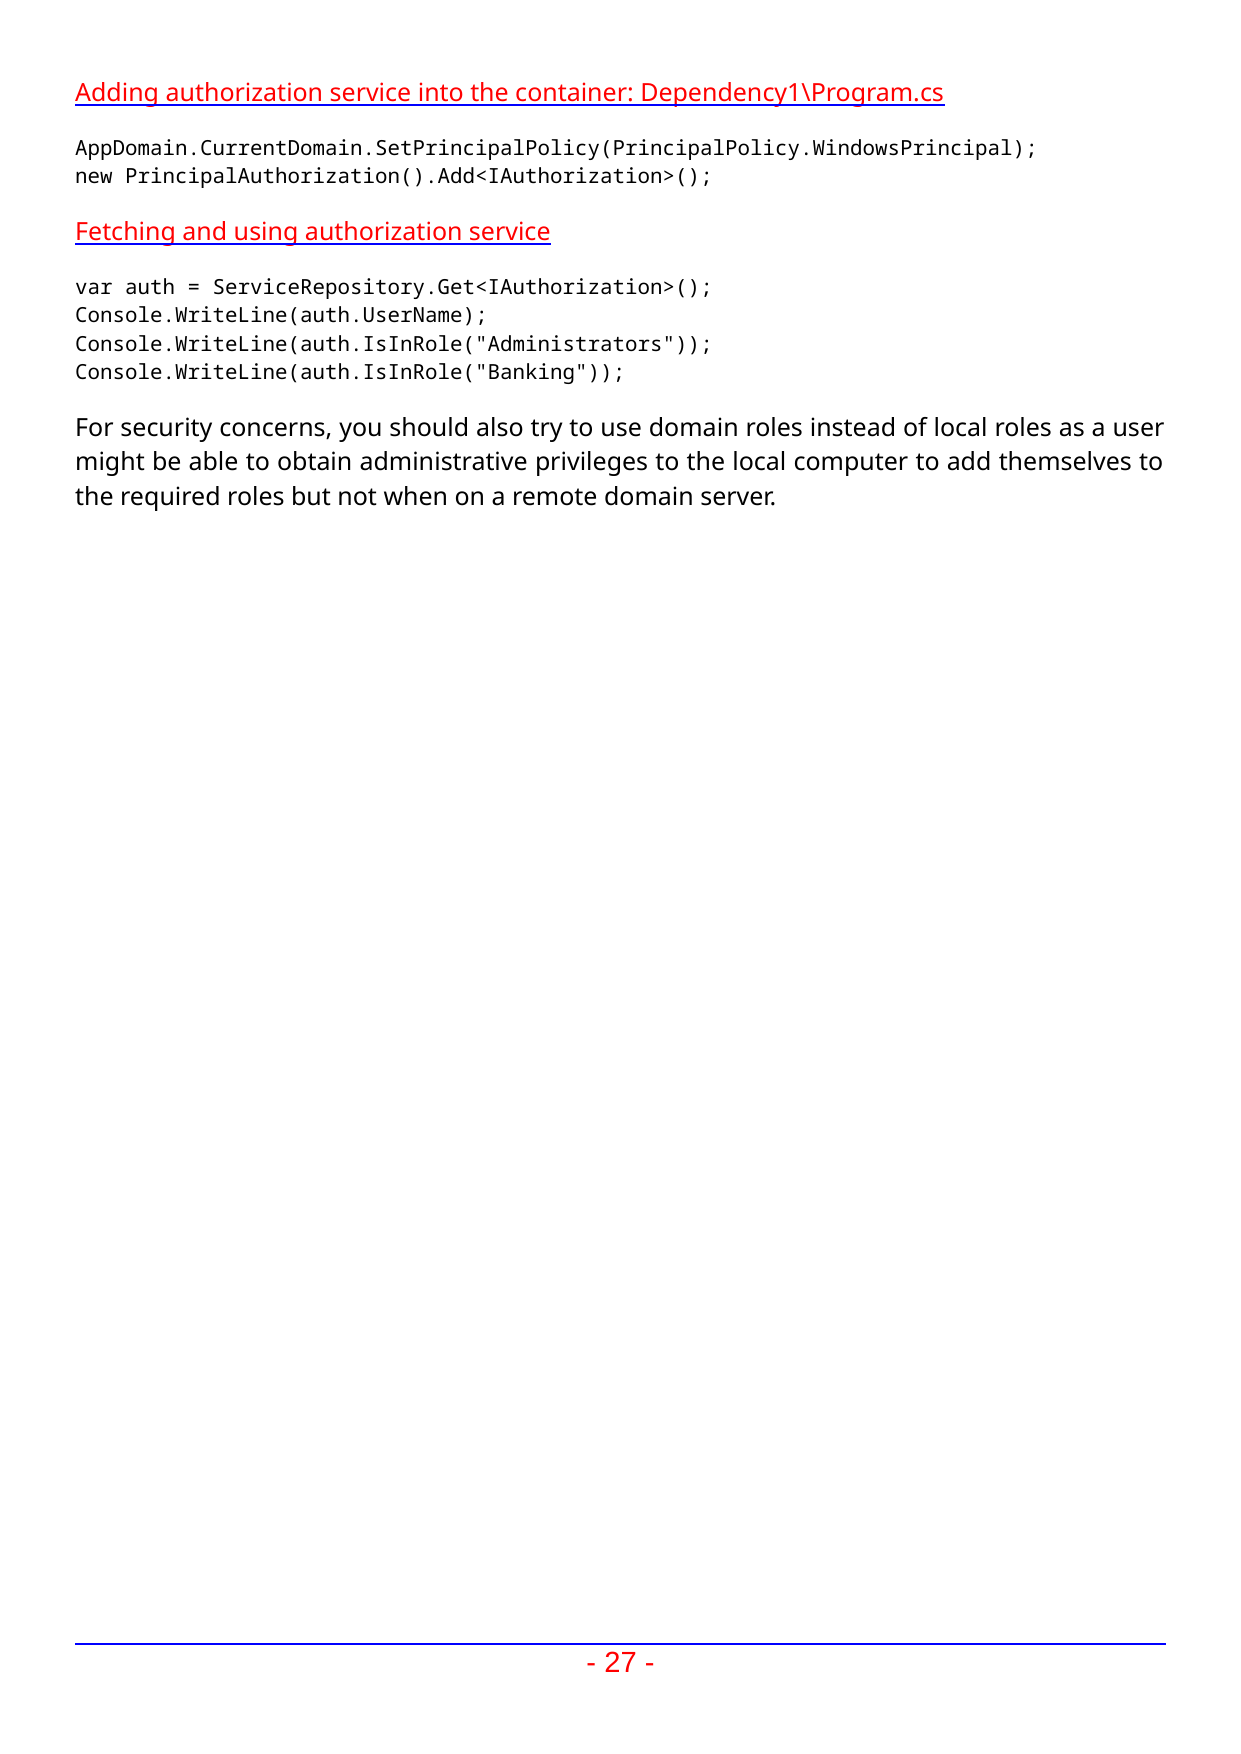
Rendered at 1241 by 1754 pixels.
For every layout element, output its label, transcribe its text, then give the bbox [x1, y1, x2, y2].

text AppDomain.CurrentDomain.SetPrincipalPolicy(PrincipalPolicy.WindowsPrincipal); [75, 133, 1166, 162]
text Console.WriteLine(auth.IsInRole("Banking")); [75, 357, 1166, 386]
text Adding authorization service into the container: Dependency1\Program.cs [75, 75, 1166, 109]
text Fetching and using authorization service [75, 214, 1166, 248]
text var auth = ServiceRepository.Get<IAuthorization>(); [75, 272, 1166, 301]
text Console.WriteLine(auth.IsInRole("Administrators")); [75, 329, 1166, 357]
text Console.WriteLine(auth.UserName); [75, 301, 1166, 329]
text new PrincipalAuthorization().Add<IAuthorization>(); [75, 162, 1166, 190]
text For security concerns, you should also try to use domain roles instead of local roles as a user might be able to obtain administrative privileges to the local computer to add themselves to the required roles but not when on a remote domain server. [75, 410, 1166, 512]
